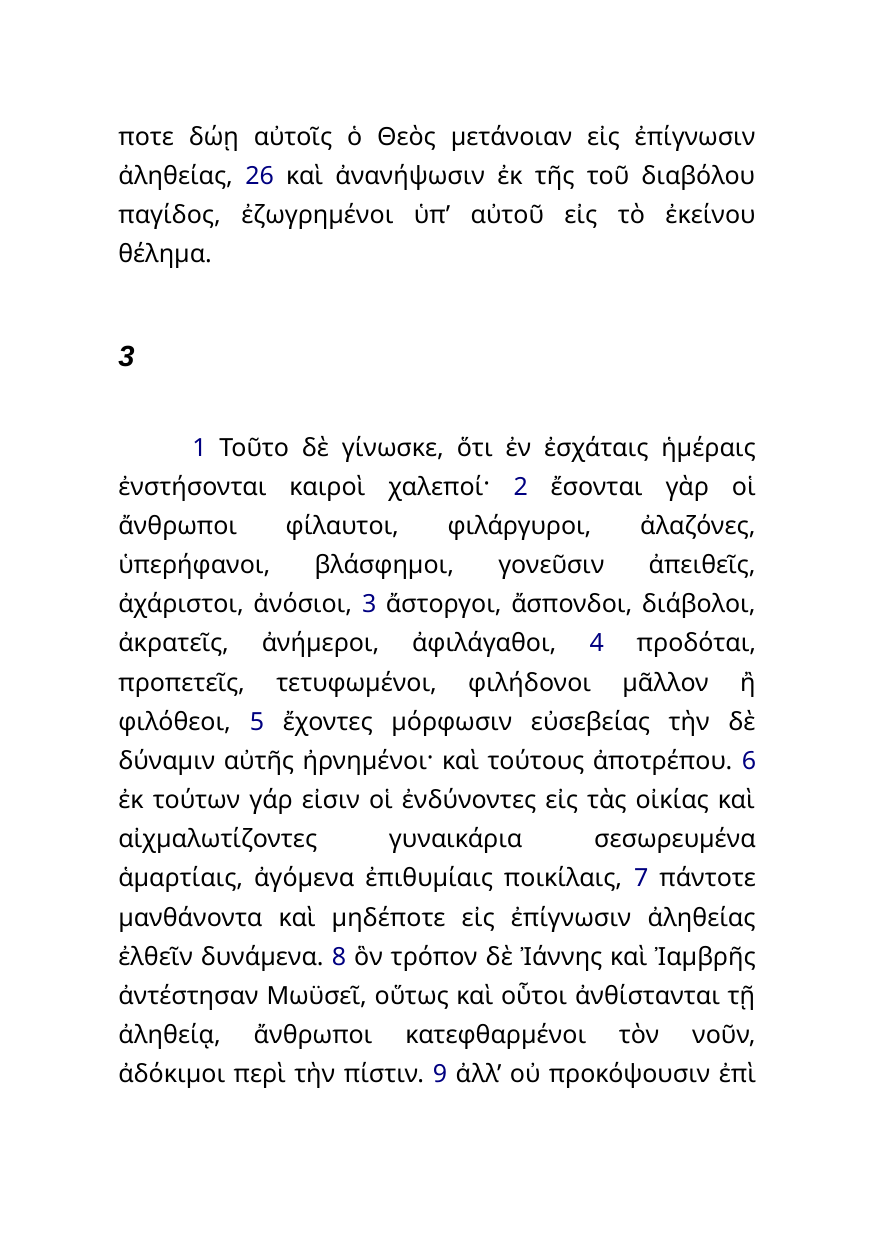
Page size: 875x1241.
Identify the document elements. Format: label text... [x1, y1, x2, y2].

text 1 Τοῦτο δὲ γίνωσκε, ὅτι ἐν ἐσχάταις ἡμέραις ἐνστήσονται καιροὶ χαλεποί· 2 ἔσονται γὰρ οἱ ἄνθρωποι φίλαυτοι, φιλάργυροι, ἀλαζόνες, ὑπερήφανοι, βλάσφημοι, γονεῦσιν ἀπειθεῖς, ἀχάριστοι, ἀνόσιοι, 3 ἄστοργοι, ἄσπονδοι, διάβολοι, ἀκρατεῖς, ἀνήμεροι, ἀφιλάγαθοι, 4 προδόται, προπετεῖς, τετυφωμένοι, φιλήδονοι μᾶλλον ἢ φιλόθεοι, 5 ἔχοντες μόρφωσιν εὐσεβείας τὴν δὲ δύναμιν αὐτῆς ἠρνημένοι· καὶ τούτους ἀποτρέπου. 6 ἐκ τούτων γάρ εἰσιν οἱ ἐνδύνοντες εἰς τὰς οἰκίας καὶ αἰχμαλωτίζοντες γυναικάρια σεσωρευμένα ἁμαρτίαις, ἀγόμενα ἐπιθυμίαις ποικίλαις, 7 πάντοτε μανθάνοντα καὶ μηδέποτε εἰς ἐπίγνωσιν ἀληθείας ἐλθεῖν δυνάμενα. 8 ὃν τρόπον δὲ Ἰάννης καὶ Ἰαμβρῆς ἀντέστησαν Μωϋσεῖ, οὕτως καὶ οὗτοι ἀνθίστανται τῇ ἀληθείᾳ, ἄνθρωποι κατεφθαρμένοι τὸν νοῦν, ἀδόκιμοι περὶ τὴν πίστιν. 9 ἀλλ’ οὐ προκόψουσιν ἐπὶ [118, 429, 756, 1090]
text ποτε δώῃ αὐτοῖς ὁ Θεὸς μετάνοιαν εἰς ἐπίγνωσιν ἀληθείας, 26 καὶ ἀνανήψωσιν ἐκ τῆς τοῦ διαβόλου παγίδος, ἐζωγρημένοι ὑπ’ αὐτοῦ εἰς τὸ ἐκείνου θέλημα. [118, 118, 756, 270]
subtitle 3 [118, 339, 756, 372]
